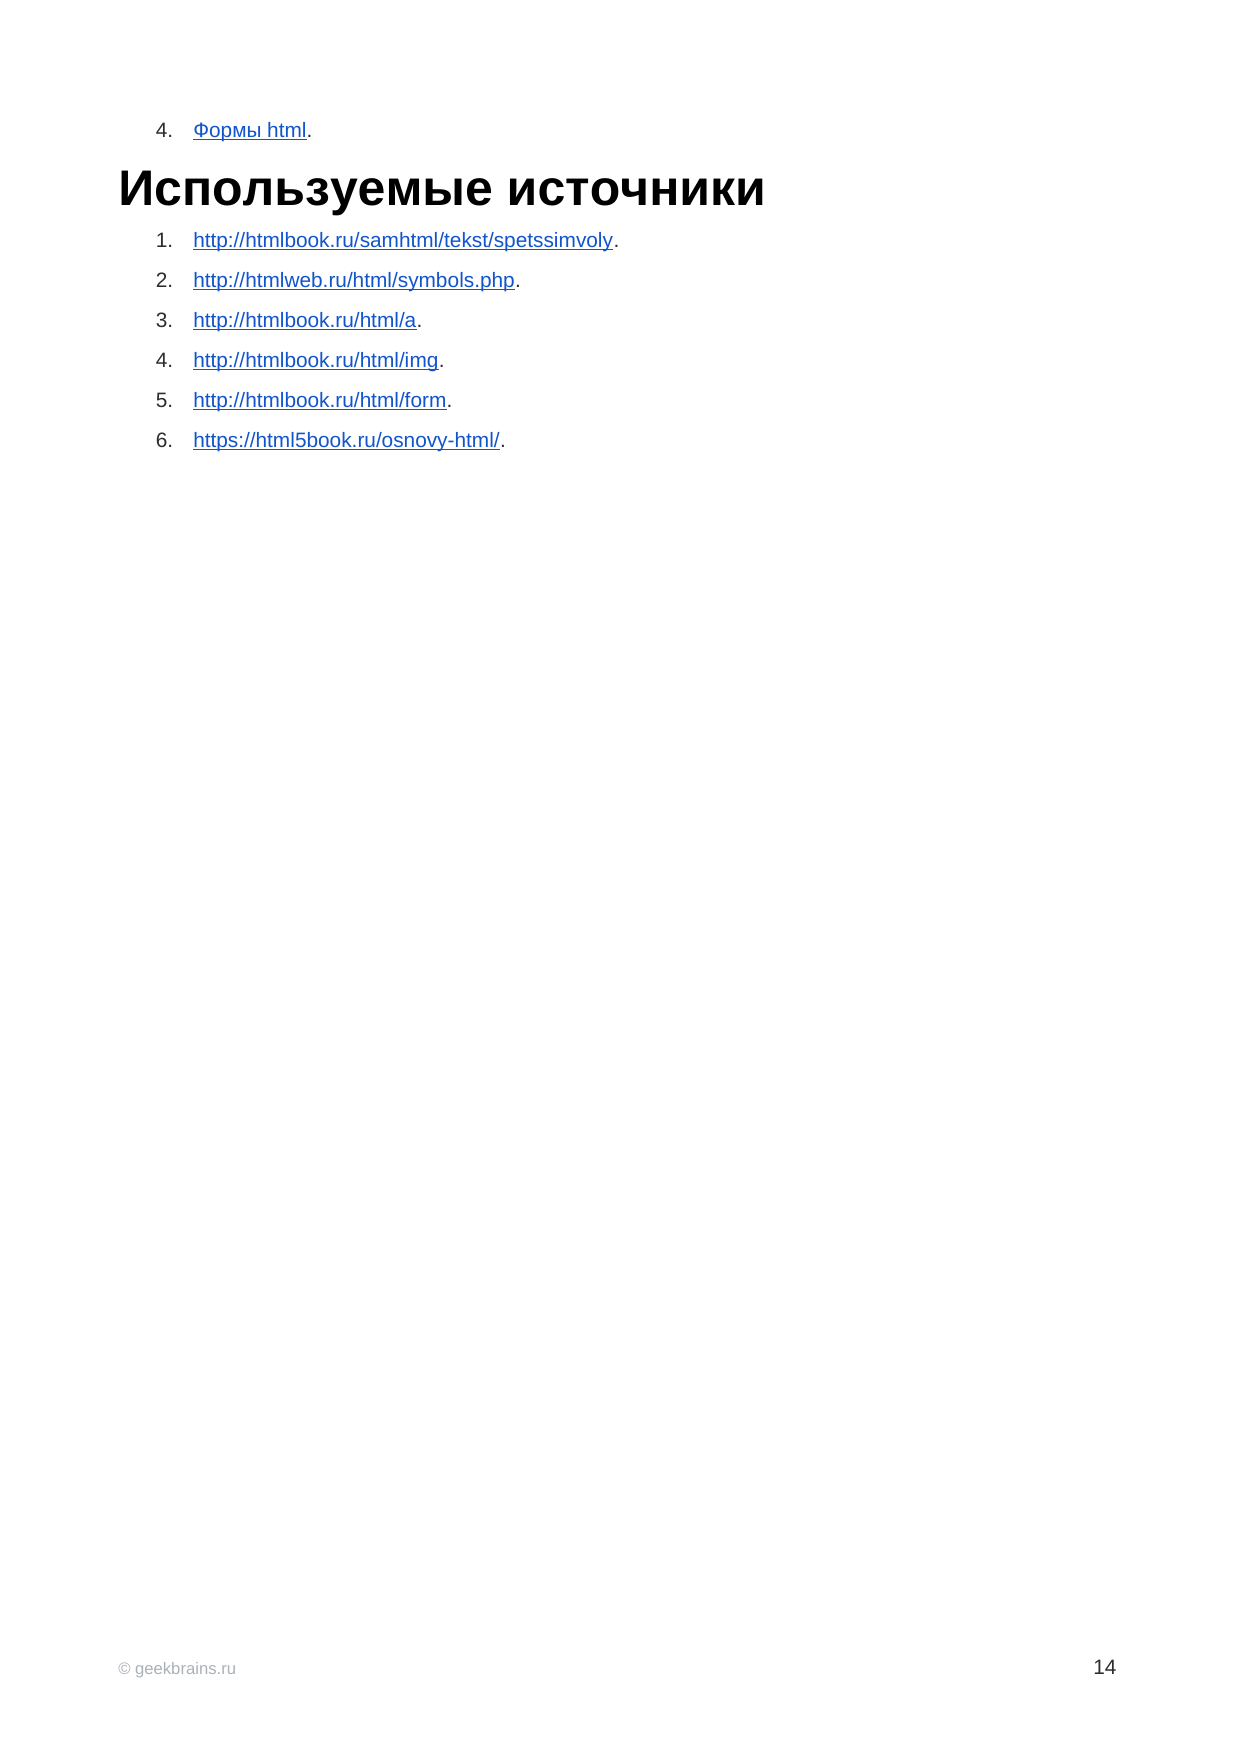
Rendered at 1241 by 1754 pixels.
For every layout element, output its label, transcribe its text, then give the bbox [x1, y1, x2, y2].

list http://htmlbook.ru/html/form. [156, 388, 1122, 412]
list http://htmlweb.ru/html/symbols.php. [156, 268, 1122, 292]
list https://html5book.ru/osnovy-html/. [156, 428, 1122, 452]
subtitle Используемые источники [118, 158, 1122, 216]
list Формы html. [156, 118, 1122, 142]
list http://htmlbook.ru/samhtml/tekst/spetssimvoly. [156, 228, 1122, 252]
list http://htmlbook.ru/html/img. [156, 348, 1122, 372]
list http://htmlbook.ru/html/a. [156, 308, 1122, 332]
